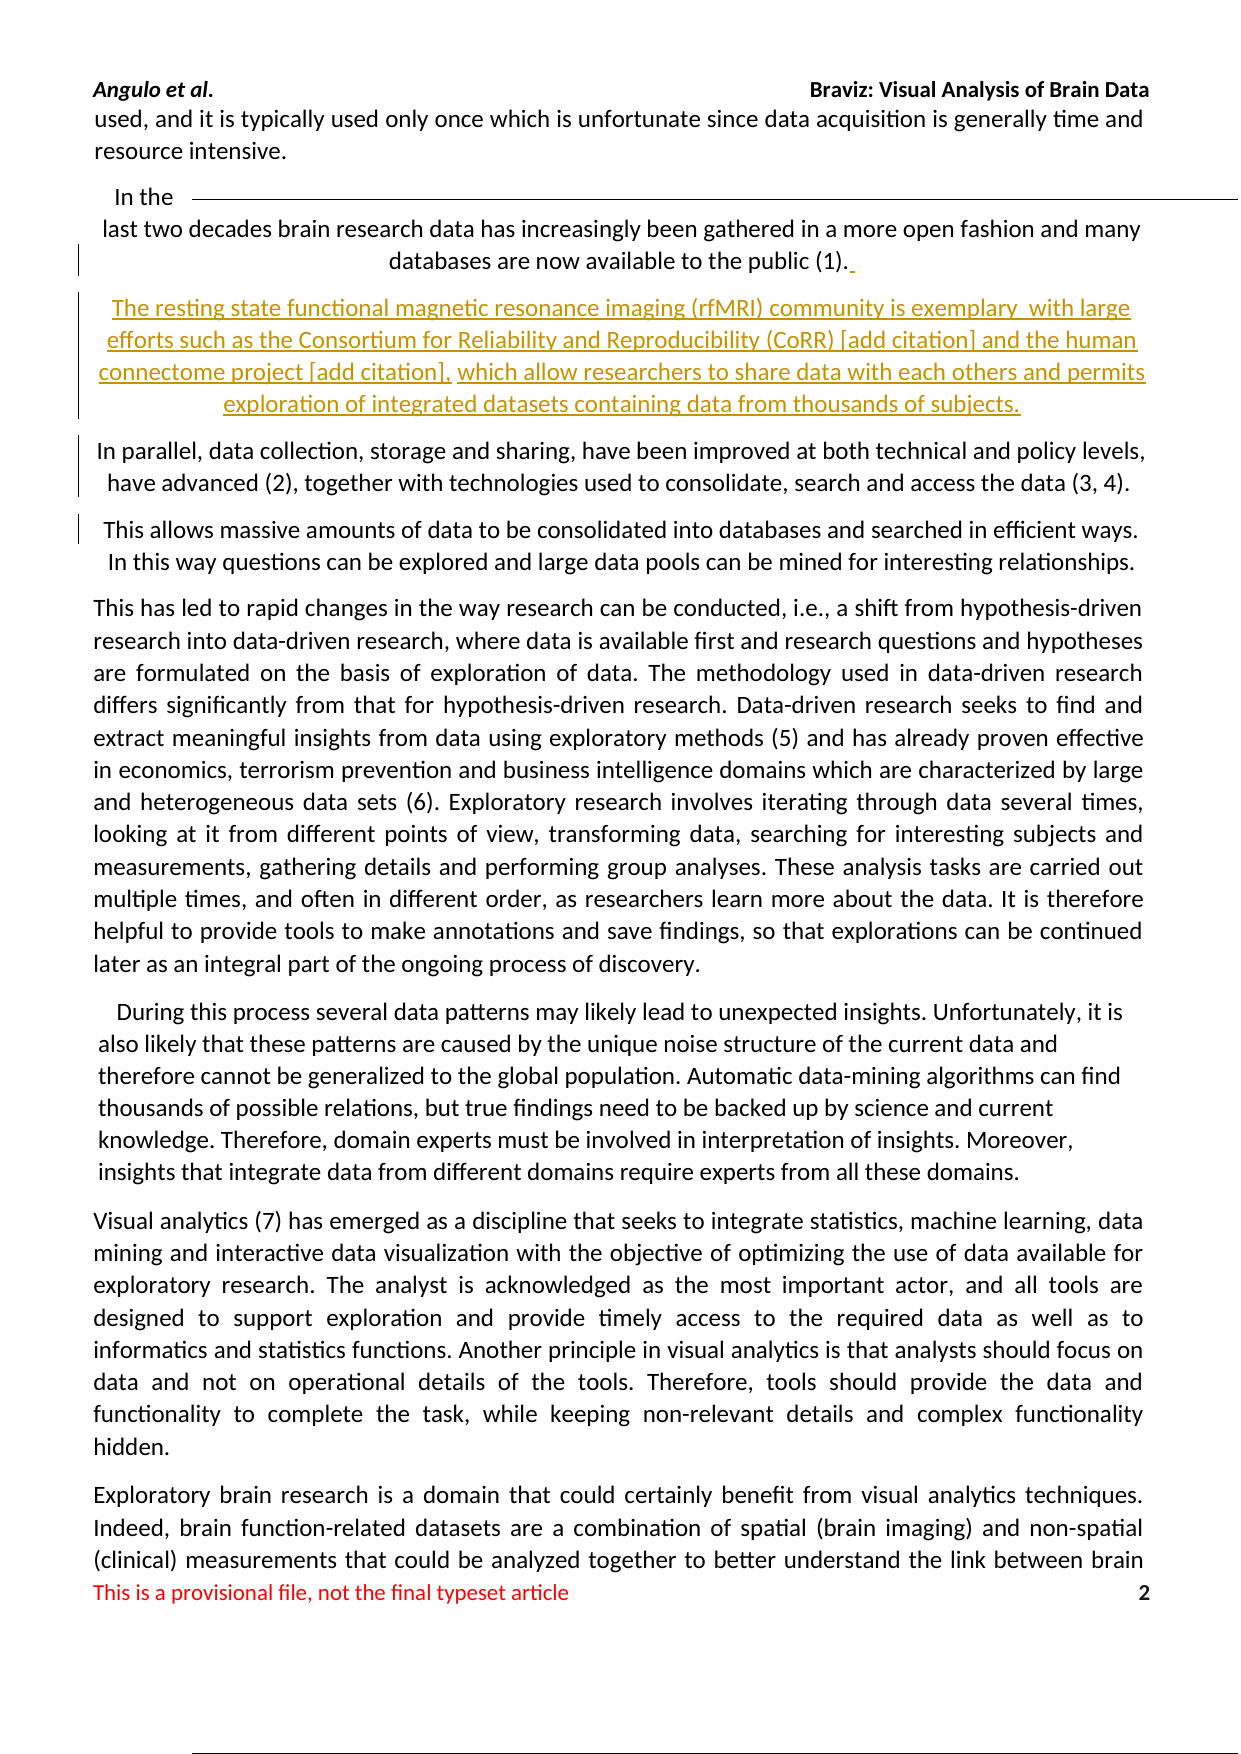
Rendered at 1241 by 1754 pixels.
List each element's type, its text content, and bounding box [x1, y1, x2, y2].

text Exploratory brain research is a domain that could certainly benefit from visual analytics techniques. Indeed, brain function-related datasets are a combination of spatial (brain imaging) and non-spatial (clinical) measurements that could be analyzed together to better understand the link between brain [93, 1479, 1145, 1575]
text The resting state functional magnetic resonance imaging (rfMRI) community is exemplary with large efforts such as the Consortium for Reliability and Reproducibility (CoRR) [add citation] and the human connectome project [add citation], which allow researchers to share data with each others and permits exploration of integrated datasets containing data from thousands of subjects. [95, 292, 1148, 418]
text This has led to rapid changes in the way research can be conducted, i.e., a shift from hypothesis-driven research into data-driven research, where data is available first and research questions and hypotheses are formulated on the basis of exploration of data. The methodology used in data-driven research differs significantly from that for hypothesis-driven research. Data-driven research seeks to find and extract meaningful insights from data using exploratory methods (5) and has already proven effective in economics, terrorism prevention and business intelligence domains which are characterized by large and heterogeneous data sets (6). Exploratory research involves iterating through data several times, looking at it from different points of view, transforming data, searching for interesting subjects and measurements, gathering details and performing group analyses. These analysis tasks are carried out multiple times, and often in different order, as researchers learn more about the data. It is therefore helpful to provide tools to make annotations and save findings, so that explorations can be continued later as an integral part of the ongoing process of discovery. [93, 593, 1145, 978]
text used, and it is typically used only once which is unfortunate since data acquisition is generally time and resource intensive. [93, 103, 1145, 166]
text In the last two decades brain research data has increasingly been gathered in a more open fashion and many databases are now available to the public (1). [95, 181, 1148, 276]
text During this process several data patterns may likely lead to unexpected insights. Unfortunately, it is also likely that these patterns are caused by the unique noise structure of the current data and therefore cannot be generalized to the global population. Automatic data-mining algorithms can find thousands of possible relations, but true findings need to be backed up by science and current knowledge. Therefore, domain experts must be involved in interpretation of insights. Moreover, insights that integrate data from different domains require experts from all these domains. [98, 996, 1150, 1187]
text This allows massive amounts of data to be consolidated into databases and searched in efficient ways. In this way questions can be explored and large data pools can be mined for interesting relationships. [95, 514, 1148, 576]
text In parallel, data collection, storage and sharing, have been improved at both technical and policy levels, have advanced (2), together with technologies used to consolidate, search and access the data (3, 4). [95, 435, 1148, 497]
text Visual analytics (7) has emerged as a discipline that seeks to integrate statistics, machine learning, data mining and interactive data visualization with the objective of optimizing the use of data available for exploratory research. The analyst is acknowledged as the most important actor, and all tools are designed to support exploration and provide timely access to the required data as well as to informatics and statistics functions. Another principle in visual analytics is that analysts should focus on data and not on operational details of the tools. Therefore, tools should provide the data and functionality to complete the task, while keeping non-relevant details and complex functionality hidden. [93, 1205, 1145, 1461]
